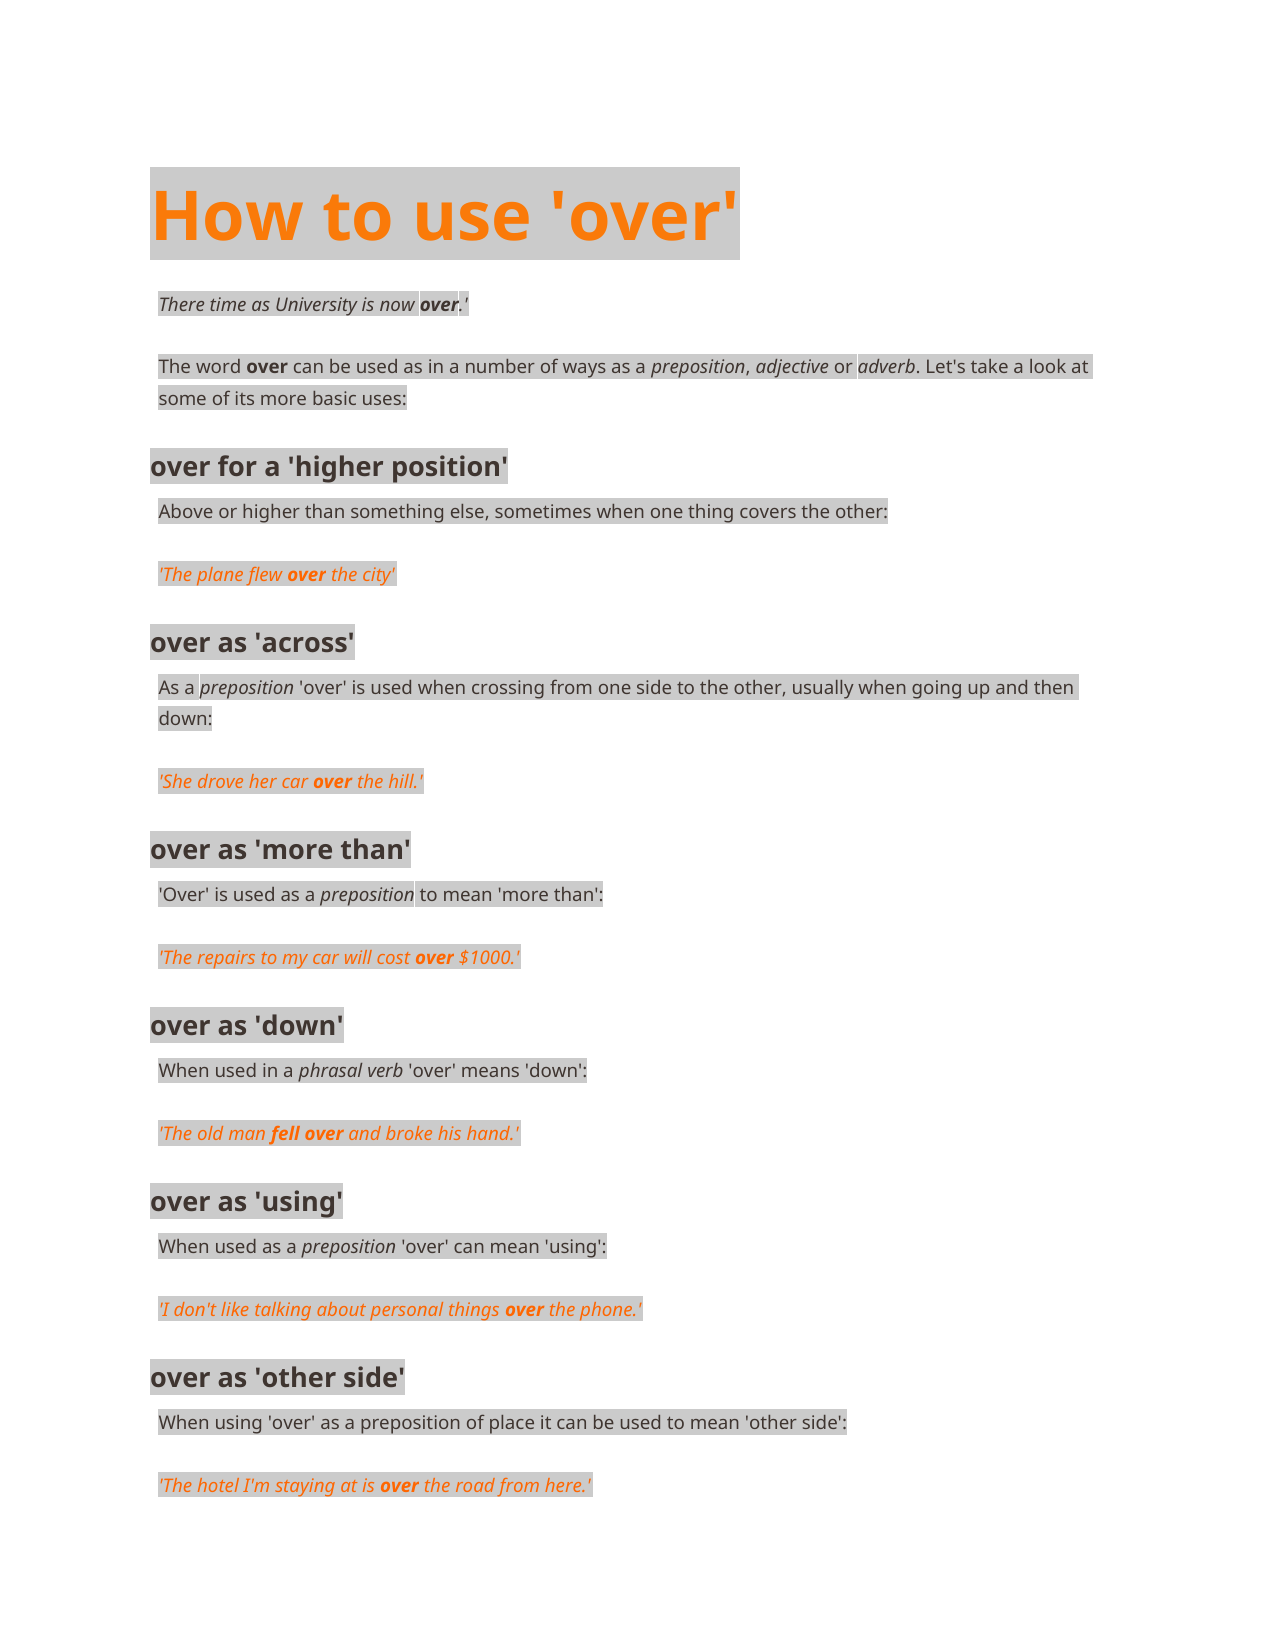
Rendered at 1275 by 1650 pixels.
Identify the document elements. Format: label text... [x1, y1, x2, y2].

text When used as a preposition 'over' can mean 'using': [158, 1233, 1117, 1259]
text As a preposition 'over' is used when crossing from one side to the other, usually when going up and then down: [158, 674, 1117, 731]
text When using 'over' as a preposition of place it can be used to mean 'other side': [158, 1409, 1117, 1435]
text 'Over' is used as a preposition to mean 'more than': [158, 881, 1117, 907]
text When used in a phrasal verb 'over' means 'down': [158, 1057, 1117, 1083]
text There time as University is now over.' [158, 291, 1117, 316]
text 'I don't like talking about personal things over the phone.' [158, 1296, 1117, 1321]
text The word over can be used as in a number of ways as a preposition, adjective or adverb. Let's take a look at some of its more basic uses: [158, 353, 1117, 410]
text 'The old man fell over and broke his hand.' [158, 1120, 1117, 1146]
subtitle over as 'more than' [150, 831, 1125, 868]
text 'The plane flew over the city' [158, 561, 1117, 586]
subtitle over as 'down' [150, 1007, 1125, 1043]
subtitle over as 'other side' [150, 1358, 1125, 1395]
subtitle over as 'across' [150, 623, 1125, 660]
text 'The hotel I'm staying at is over the road from here.' [158, 1472, 1117, 1497]
subtitle How to use 'over' [150, 167, 1125, 260]
text 'She drove her car over the hill.' [158, 768, 1117, 794]
text 'The repairs to my car will cost over $1000.' [158, 944, 1117, 969]
text Above or higher than something else, sometimes when one thing covers the other: [158, 498, 1117, 524]
subtitle over for a 'higher position' [150, 447, 1125, 484]
subtitle over as 'using' [150, 1183, 1125, 1219]
